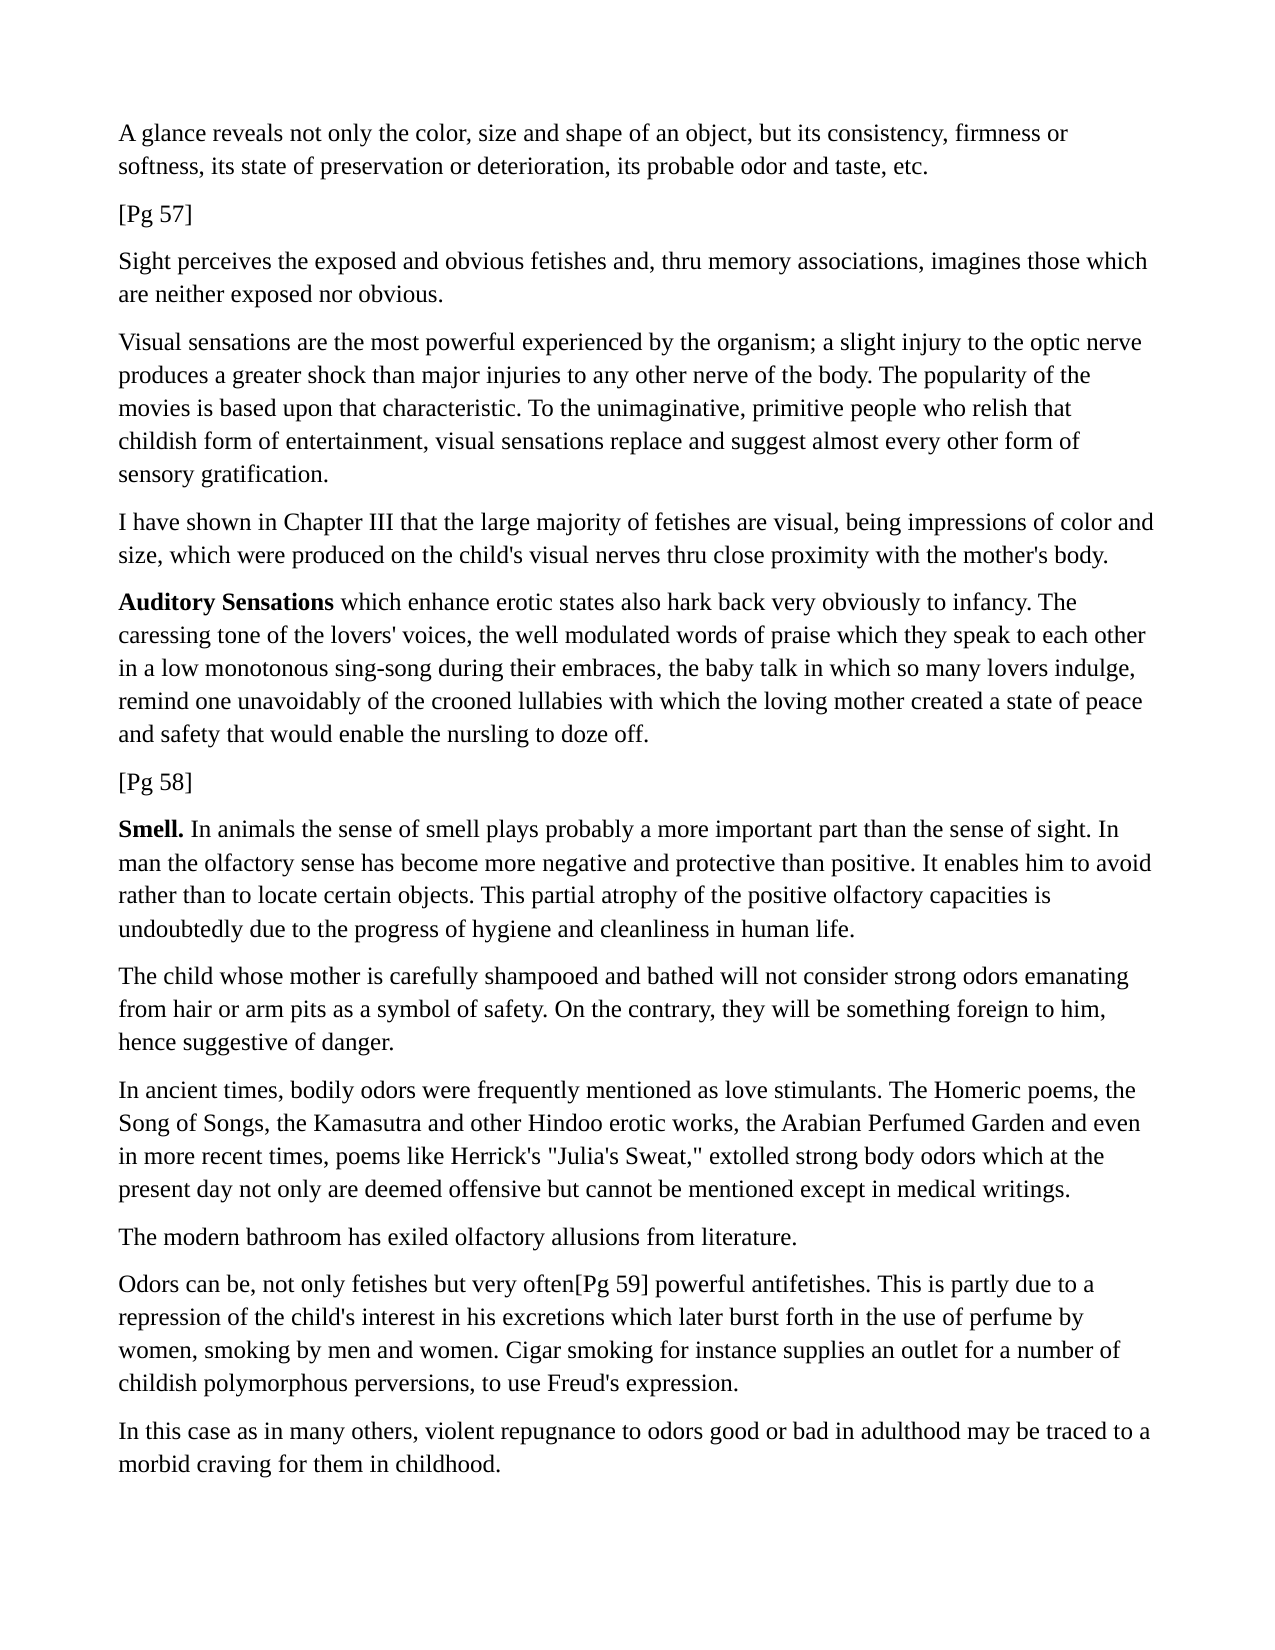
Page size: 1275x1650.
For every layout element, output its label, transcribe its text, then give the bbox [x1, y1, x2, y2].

text In ancient times, bodily odors were frequently mentioned as love stimulants. The Homeric poems, the Song of Songs, the Kamasutra and other Hindoo erotic works, the Arabian Perfumed Garden and even in more recent times, poems like Herrick's "Julia's Sweat," extolled strong body odors which at the present day not only are deemed offensive but cannot be mentioned except in medical writings. [118, 1075, 1157, 1203]
text [Pg 58] [118, 767, 1157, 796]
text [Pg 57] [118, 199, 1157, 227]
text Visual sensations are the most powerful experienced by the organism; a slight injury to the optic nerve produces a greater shock than major injuries to any other nerve of the body. The popularity of the movies is based upon that characteristic. To the unimaginative, primitive people who relish that childish form of entertainment, visual sensations replace and suggest almost every other form of sensory gratification. [118, 327, 1157, 488]
text Auditory Sensations which enhance erotic states also hark back very obviously to infancy. The caressing tone of the lovers' voices, the well modulated words of praise which they speak to each other in a low monotonous sing-song during their embraces, the baby talk in which so many lovers indulge, remind one unavoidably of the crooned lullabies with which the loving mother created a state of peace and safety that would enable the nursling to doze off. [118, 587, 1157, 748]
text The child whose mother is carefully shampooed and bathed will not consider strong odors emanating from hair or arm pits as a symbol of safety. On the contrary, they will be something foreign to him, hence suggestive of danger. [118, 961, 1157, 1056]
text In this case as in many others, violent repugnance to odors good or bad in adulthood may be traced to a morbid craving for them in childhood. [118, 1416, 1157, 1478]
text The modern bathroom has exiled olfactory allusions from literature. [118, 1222, 1157, 1250]
text Sight perceives the exposed and obvious fetishes and, thru memory associations, imagines those which are neither exposed nor obvious. [118, 246, 1157, 308]
text I have shown in Chapter III that the large majority of fetishes are visual, being impressions of color and size, which were produced on the child's visual nerves thru close proximity with the mother's body. [118, 507, 1157, 568]
text A glance reveals not only the color, size and shape of an object, but its consistency, firmness or softness, its state of preservation or deterioration, its probable odor and taste, etc. [118, 118, 1157, 180]
text Odors can be, not only fetishes but very often[Pg 59] powerful antifetishes. This is partly due to a repression of the child's interest in his excretions which later burst forth in the use of perfume by women, smoking by men and women. Cigar smoking for instance supplies an outlet for a number of childish polymorphous perversions, to use Freud's expression. [118, 1269, 1157, 1397]
text Smell. In animals the sense of smell plays probably a more important part than the sense of sight. In man the olfactory sense has become more negative and protective than positive. It enables him to avoid rather than to locate certain objects. This partial atrophy of the positive olfactory capacities is undoubtedly due to the progress of hygiene and cleanliness in human life. [118, 814, 1157, 942]
